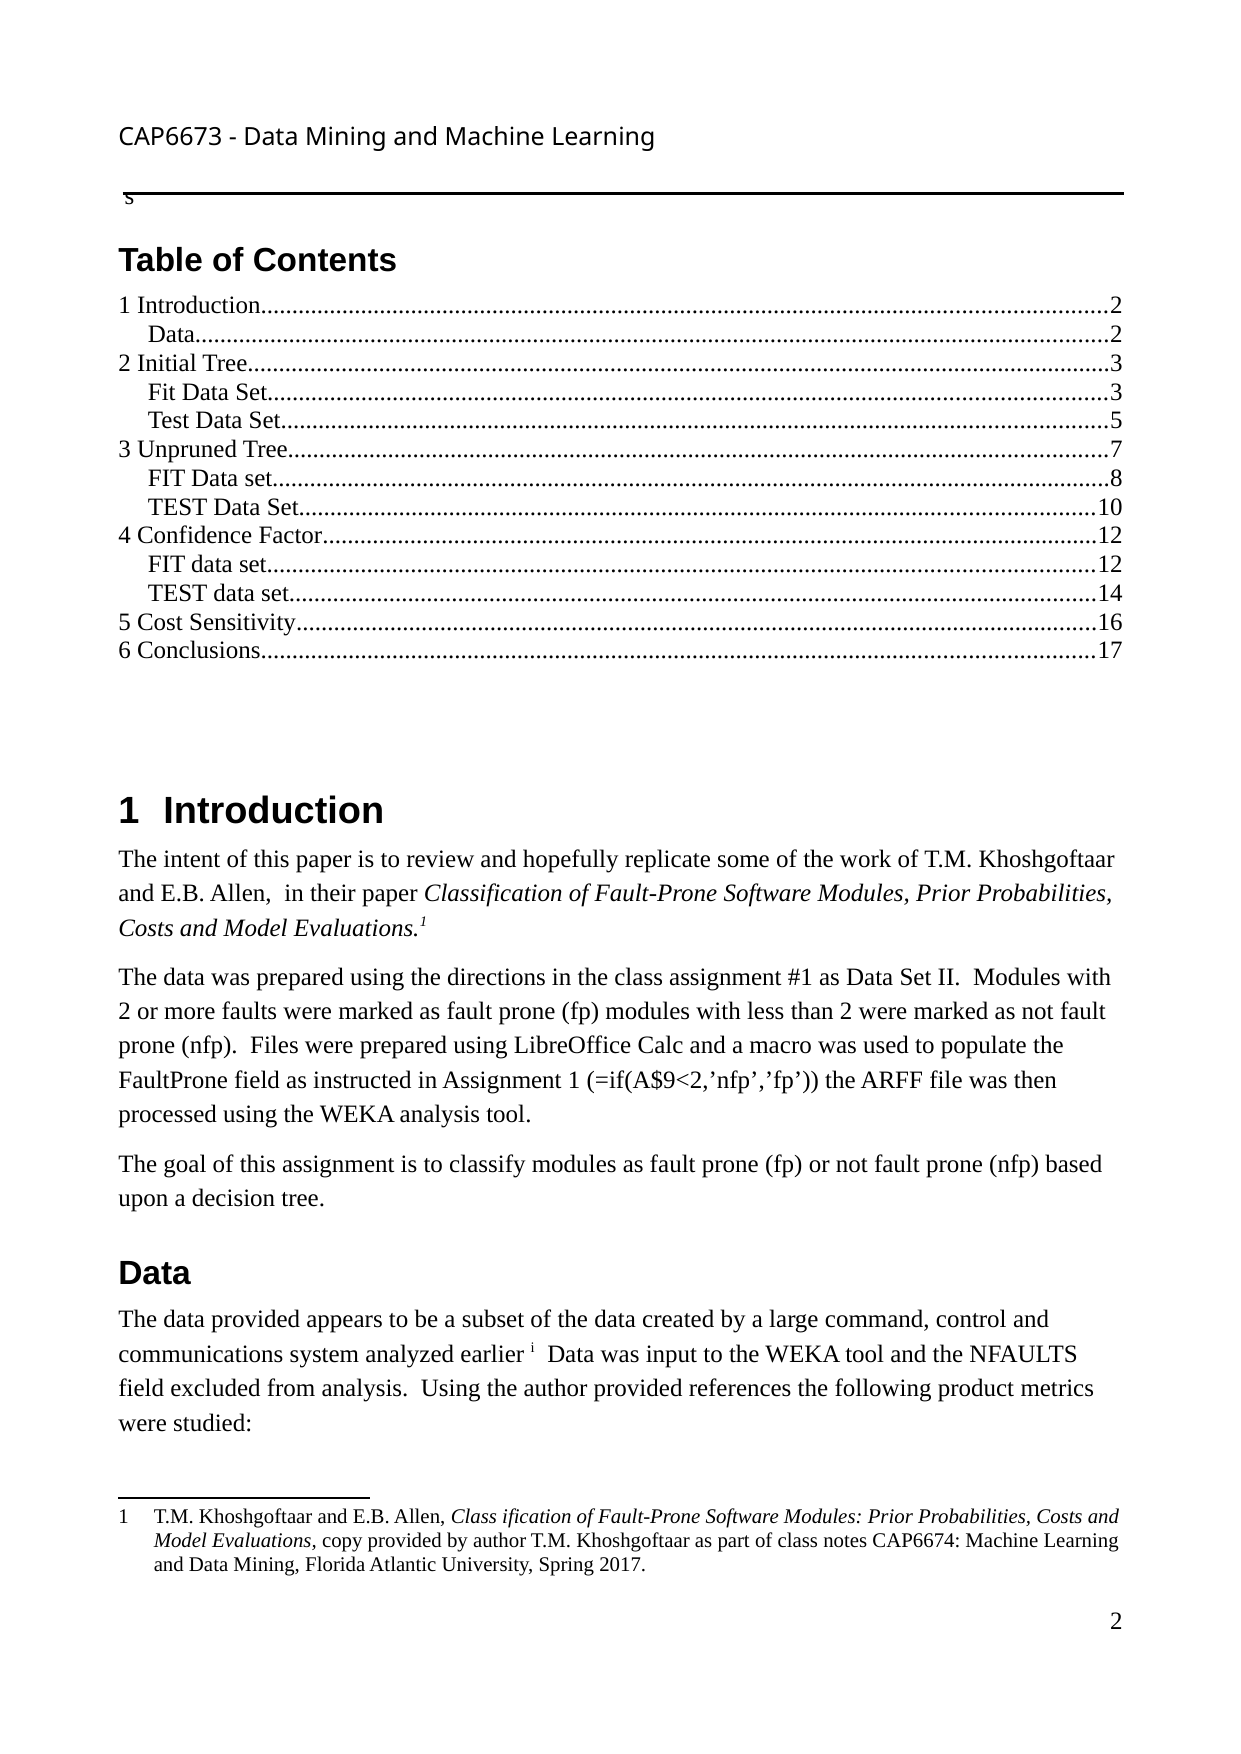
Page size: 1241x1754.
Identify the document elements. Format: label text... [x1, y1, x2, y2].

text 3 Unpruned Tree 7 [118, 434, 1122, 463]
text TEST data set 14 [148, 578, 1122, 607]
text The data was prepared using the directions in the class assignment #1 as Data Set II. Modules with 2 or more faults were marked as fault prone (fp) modules with less than 2 were marked as not fault prone (nfp). Files were prepared using LibreOffice Calc and a macro was used to populate the FaultProne field as instructed in Assignment 1 (=if(A$9<2,’nfp’,’fp’)) the ARFF file was then processed using the WEKA analysis tool. [118, 962, 1122, 1128]
text TEST Data Set 10 [148, 492, 1122, 521]
text T.M. Khoshgoftaar and E.B. Allen, Class ification of Fault-Prone Software Modules: Prior Probabilities, Costs and Model Evaluations, copy provided by author T.M. Khoshgoftaar as part of class notes CAP6674: Machine Learning and Data Mining, Florida Atlantic University, Spring 2017. [118, 1504, 1122, 1576]
text 4 Confidence Factor 12 [118, 521, 1122, 549]
text 1 Introduction 2 [118, 291, 1122, 319]
subtitle Data [118, 1253, 1122, 1292]
text FIT Data set 8 [148, 463, 1122, 492]
subtitle Table of Contents [118, 240, 1122, 278]
text 5 Cost Sensitivity 16 [118, 607, 1122, 636]
text 6 Conclusions 17 [118, 636, 1122, 664]
text FIT data set 12 [148, 549, 1122, 578]
text 2 Initial Tree 3 [118, 348, 1122, 377]
text The data provided appears to be a subset of the data created by a large command, control and communications system analyzed earlier Data was input to the WEKA tool and the NFAULTS field excluded from analysis. Using the author provided references the following product metrics were studied: [118, 1304, 1122, 1436]
text Test Data Set 5 [148, 406, 1122, 434]
text Fit Data Set 3 [148, 377, 1122, 406]
text The intent of this paper is to review and hopefully replicate some of the work of T.M. Khoshgoftaar and E.B. Allen, in their paper Classification of Fault-Prone Software Modules, Prior Probabilities, Costs and Model Evaluations. [118, 844, 1122, 941]
text The goal of this assignment is to classify modules as fault prone (fp) or not fault prone (nfp) based upon a decision tree. [118, 1149, 1122, 1212]
subtitle Introduction [118, 787, 1122, 831]
text Data 2 [148, 319, 1122, 348]
